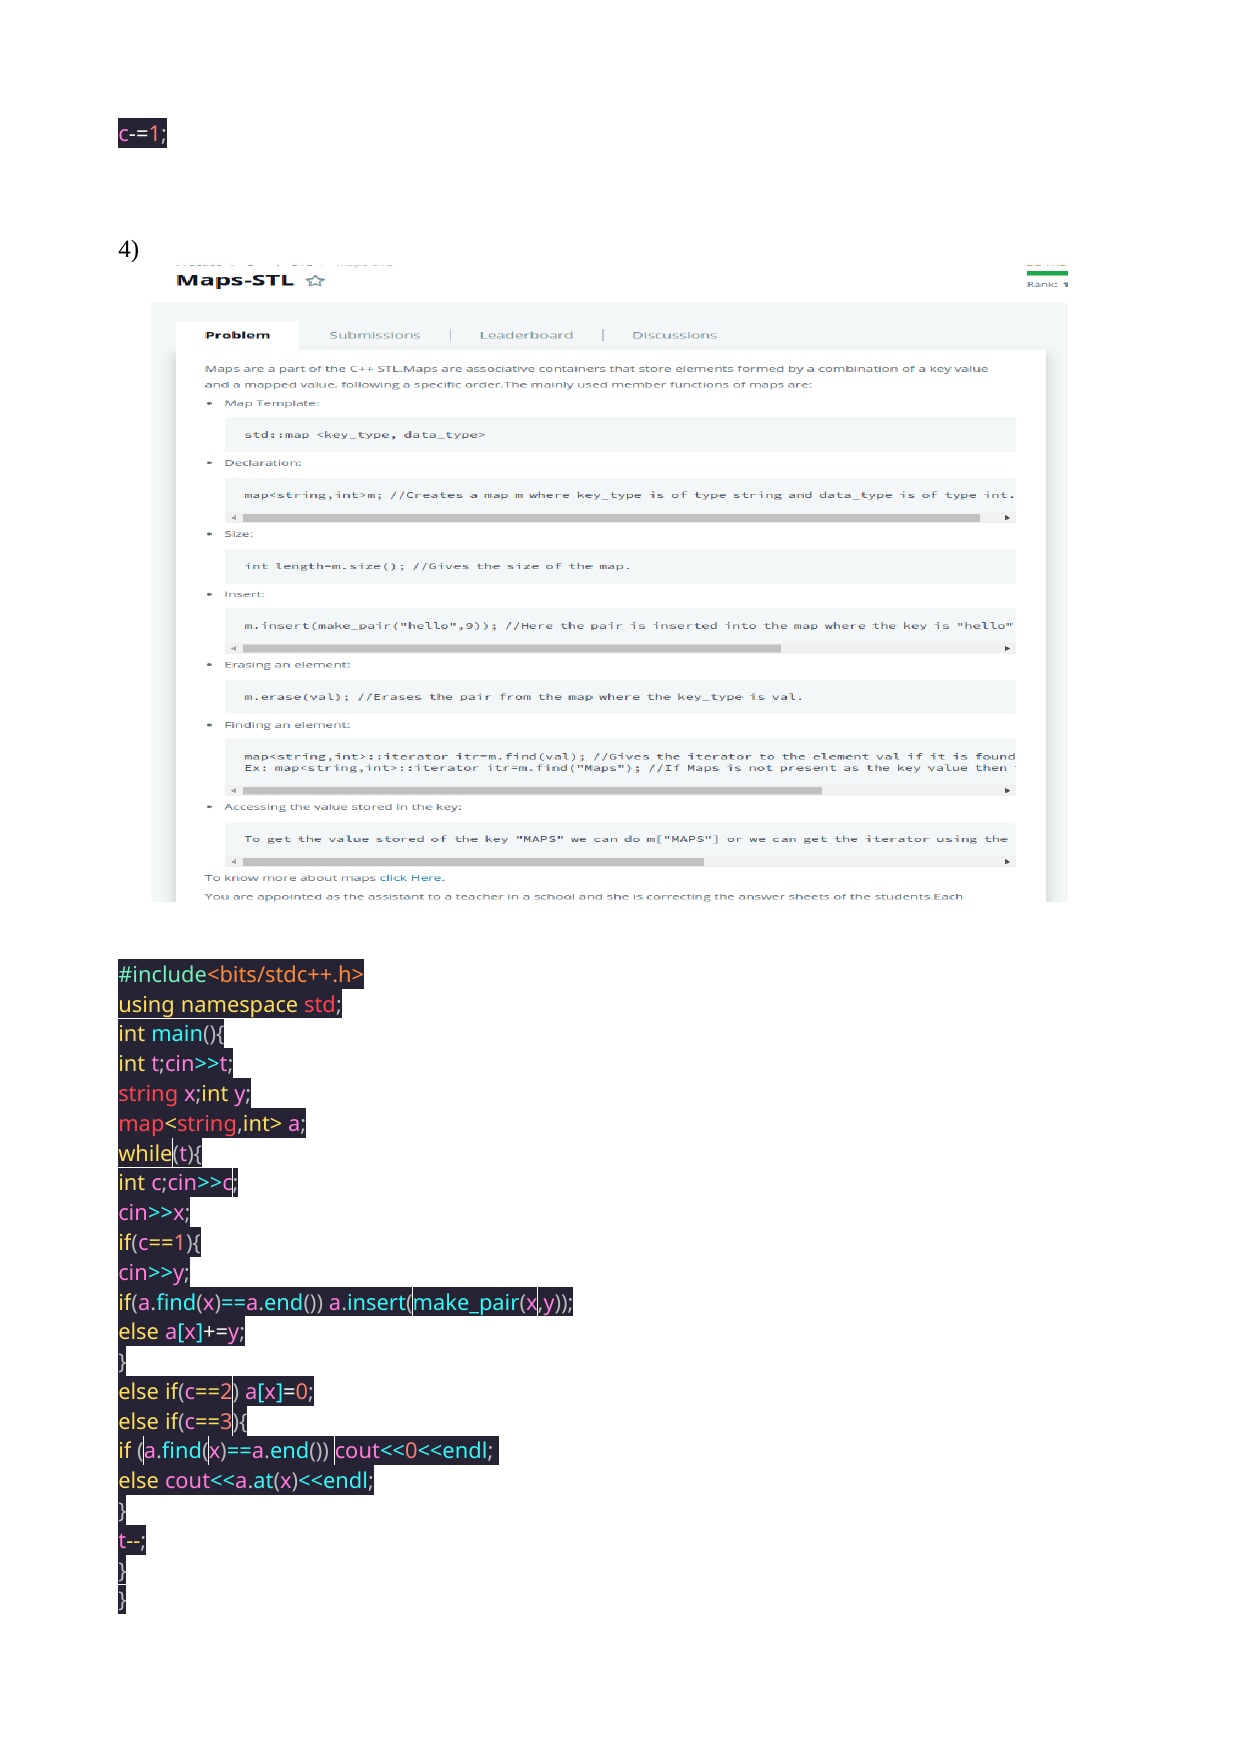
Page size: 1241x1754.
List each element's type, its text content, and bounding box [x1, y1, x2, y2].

text cin>>x; [118, 1197, 1122, 1227]
text else cout<<a.at(x)<<endl; [118, 1465, 1122, 1495]
text } [118, 1346, 1122, 1376]
picture [151, 265, 1068, 902]
text int t;cin>>t; [118, 1048, 1122, 1078]
text map<string,int> a; [118, 1108, 1122, 1138]
text } [118, 1584, 1122, 1614]
text if(c==1){ [118, 1227, 1122, 1257]
text string x;int y; [118, 1078, 1122, 1108]
text t--; [118, 1525, 1122, 1555]
text #include<bits/stdc++.h> [118, 959, 1122, 989]
text else a[x]+=y; [118, 1316, 1122, 1346]
text cin>>y; [118, 1257, 1122, 1287]
text if(a.find(x)==a.end()) a.insert(make_pair(x,y)); [118, 1287, 1122, 1316]
text int c;cin>>c; [118, 1167, 1122, 1197]
text else if(c==2) a[x]=0; [118, 1376, 1122, 1406]
text c-=1; [118, 118, 1122, 148]
text if (a.find(x)==a.end()) cout<<0<<endl; [118, 1436, 1122, 1465]
text int main(){ [118, 1018, 1122, 1048]
text } [118, 1495, 1122, 1525]
text while(t){ [118, 1138, 1122, 1167]
text else if(c==3){ [118, 1406, 1122, 1436]
text 4) [118, 234, 1122, 263]
text } [118, 1555, 1122, 1584]
text using namespace std; [118, 989, 1122, 1018]
